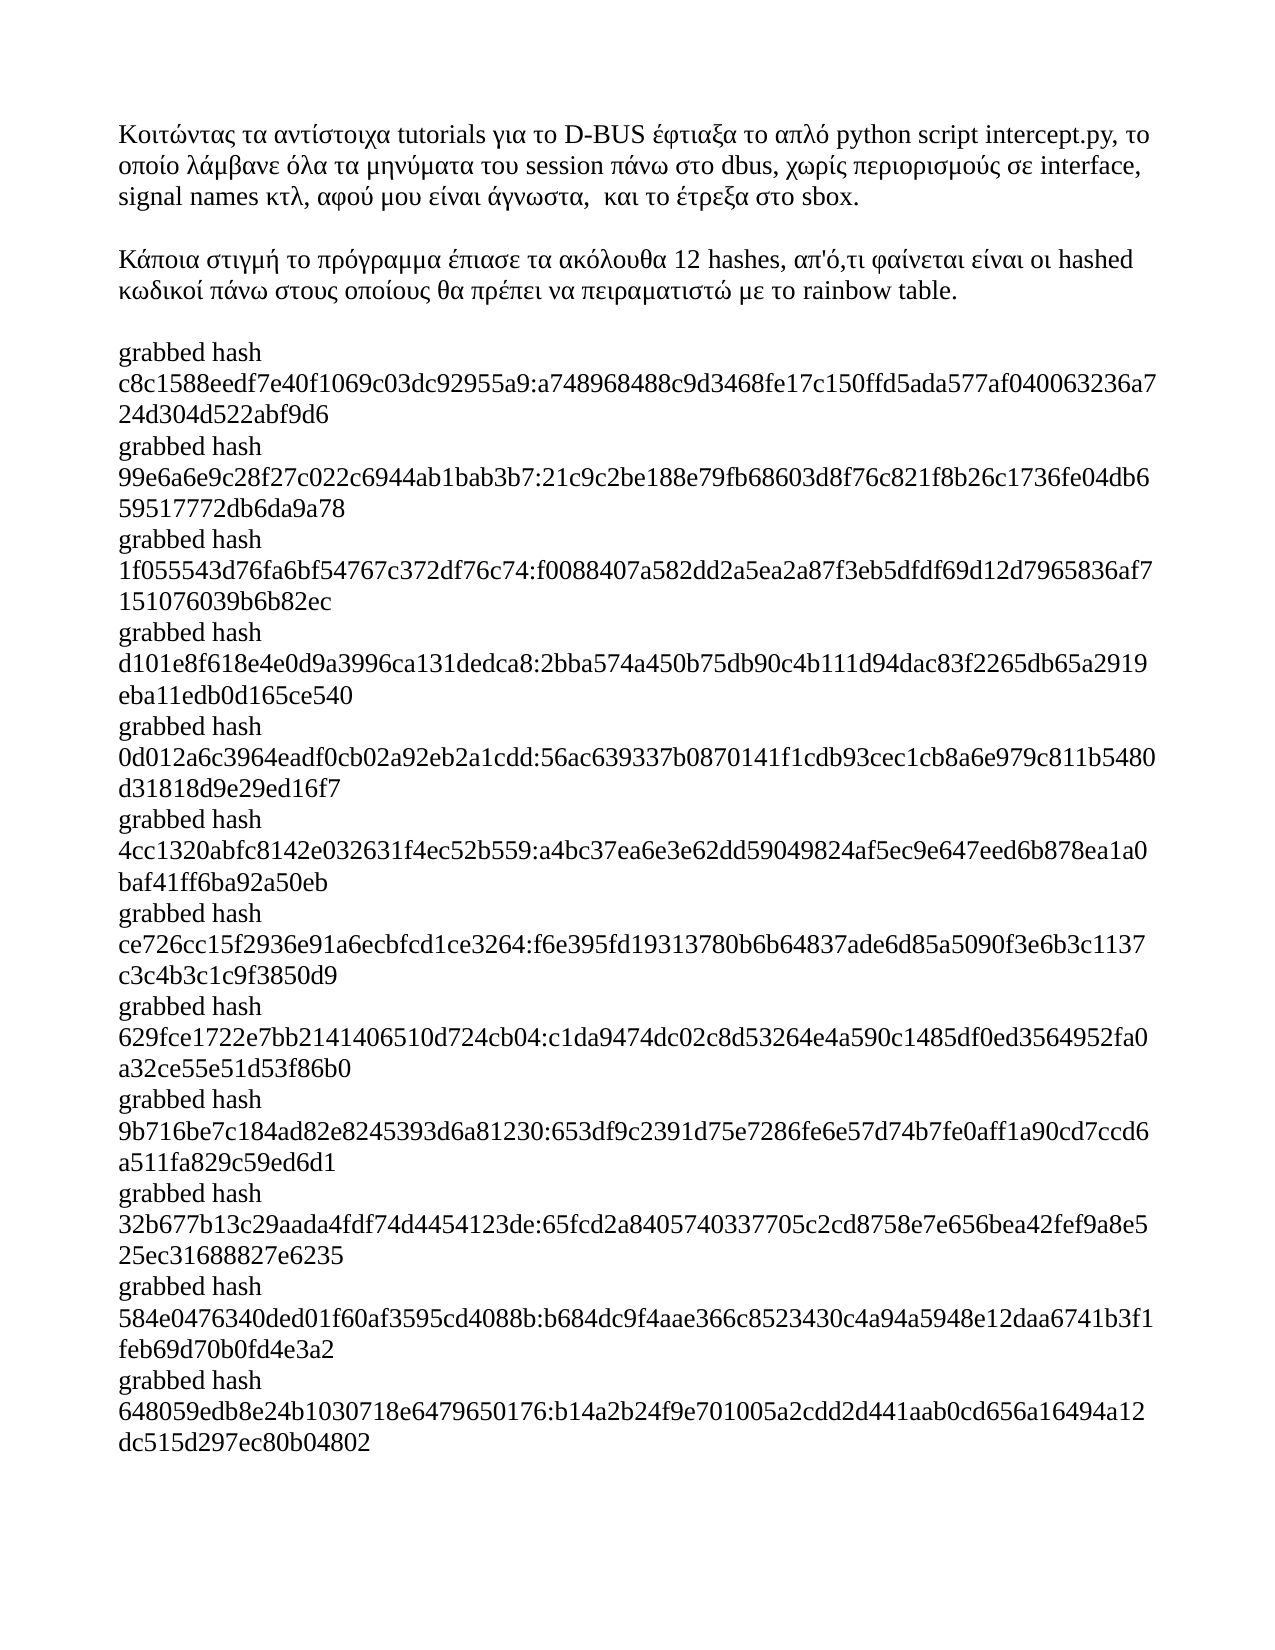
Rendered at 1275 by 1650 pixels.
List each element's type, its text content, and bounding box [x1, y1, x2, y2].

text grabbed hash d101e8f618e4e0d9a3996ca131dedca8:2bba574a450b75db90c4b111d94dac83f2265db65a2919eba11edb0d165ce540 [118, 616, 1157, 710]
text grabbed hash 584e0476340ded01f60af3595cd4088b:b684dc9f4aae366c8523430c4a94a5948e12daa6741b3f1feb69d70b0fd4e3a2 [118, 1271, 1157, 1364]
text grabbed hash ce726cc15f2936e91a6ecbfcd1ce3264:f6e395fd19313780b6b64837ade6d85a5090f3e6b3c1137c3c4b3c1c9f3850d9 [118, 897, 1157, 990]
text grabbed hash c8c1588eedf7e40f1069c03dc92955a9:a748968488c9d3468fe17c150ffd5ada577af040063236a724d304d522abf9d6 [118, 336, 1157, 429]
text Κοιτώντας τα αντίστοιχα tutorials για το D-BUS έφτιαξα το απλό python script intercept.py, το οποίο λάμβανε όλα τα μηνύματα του session πάνω στο dbus, χωρίς περιορισμούς σε interface, signal names κτλ, αφού μου είναι άγνωστα, και το έτρεξα στο sbox. [118, 118, 1157, 212]
text grabbed hash 1f055543d76fa6bf54767c372df76c74:f0088407a582dd2a5ea2a87f3eb5dfdf69d12d7965836af7151076039b6b82ec [118, 523, 1157, 616]
text grabbed hash 0d012a6c3964eadf0cb02a92eb2a1cdd:56ac639337b0870141f1cdb93cec1cb8a6e979c811b5480d31818d9e29ed16f7 [118, 710, 1157, 803]
text grabbed hash 32b677b13c29aada4fdf74d4454123de:65fcd2a8405740337705c2cd8758e7e656bea42fef9a8e525ec31688827e6235 [118, 1177, 1157, 1271]
text grabbed hash 4cc1320abfc8142e032631f4ec52b559:a4bc37ea6e3e62dd59049824af5ec9e647eed6b878ea1a0baf41ff6ba92a50eb [118, 803, 1157, 897]
text grabbed hash 629fce1722e7bb2141406510d724cb04:c1da9474dc02c8d53264e4a590c1485df0ed3564952fa0a32ce55e51d53f86b0 [118, 990, 1157, 1084]
text grabbed hash 648059edb8e24b1030718e6479650176:b14a2b24f9e701005a2cdd2d441aab0cd656a16494a12dc515d297ec80b04802 [118, 1364, 1157, 1457]
text Κάποια στιγμή το πρόγραμμα έπιασε τα ακόλουθα 12 hashes, απ'ό,τι φαίνεται είναι οι hashed κωδικοί πάνω στους οποίους θα πρέπει να πειραματιστώ με το rainbow table. [118, 243, 1157, 305]
text grabbed hash 99e6a6e9c28f27c022c6944ab1bab3b7:21c9c2be188e79fb68603d8f76c821f8b26c1736fe04db659517772db6da9a78 [118, 429, 1157, 523]
text grabbed hash 9b716be7c184ad82e8245393d6a81230:653df9c2391d75e7286fe6e57d74b7fe0aff1a90cd7ccd6a511fa829c59ed6d1 [118, 1084, 1157, 1177]
